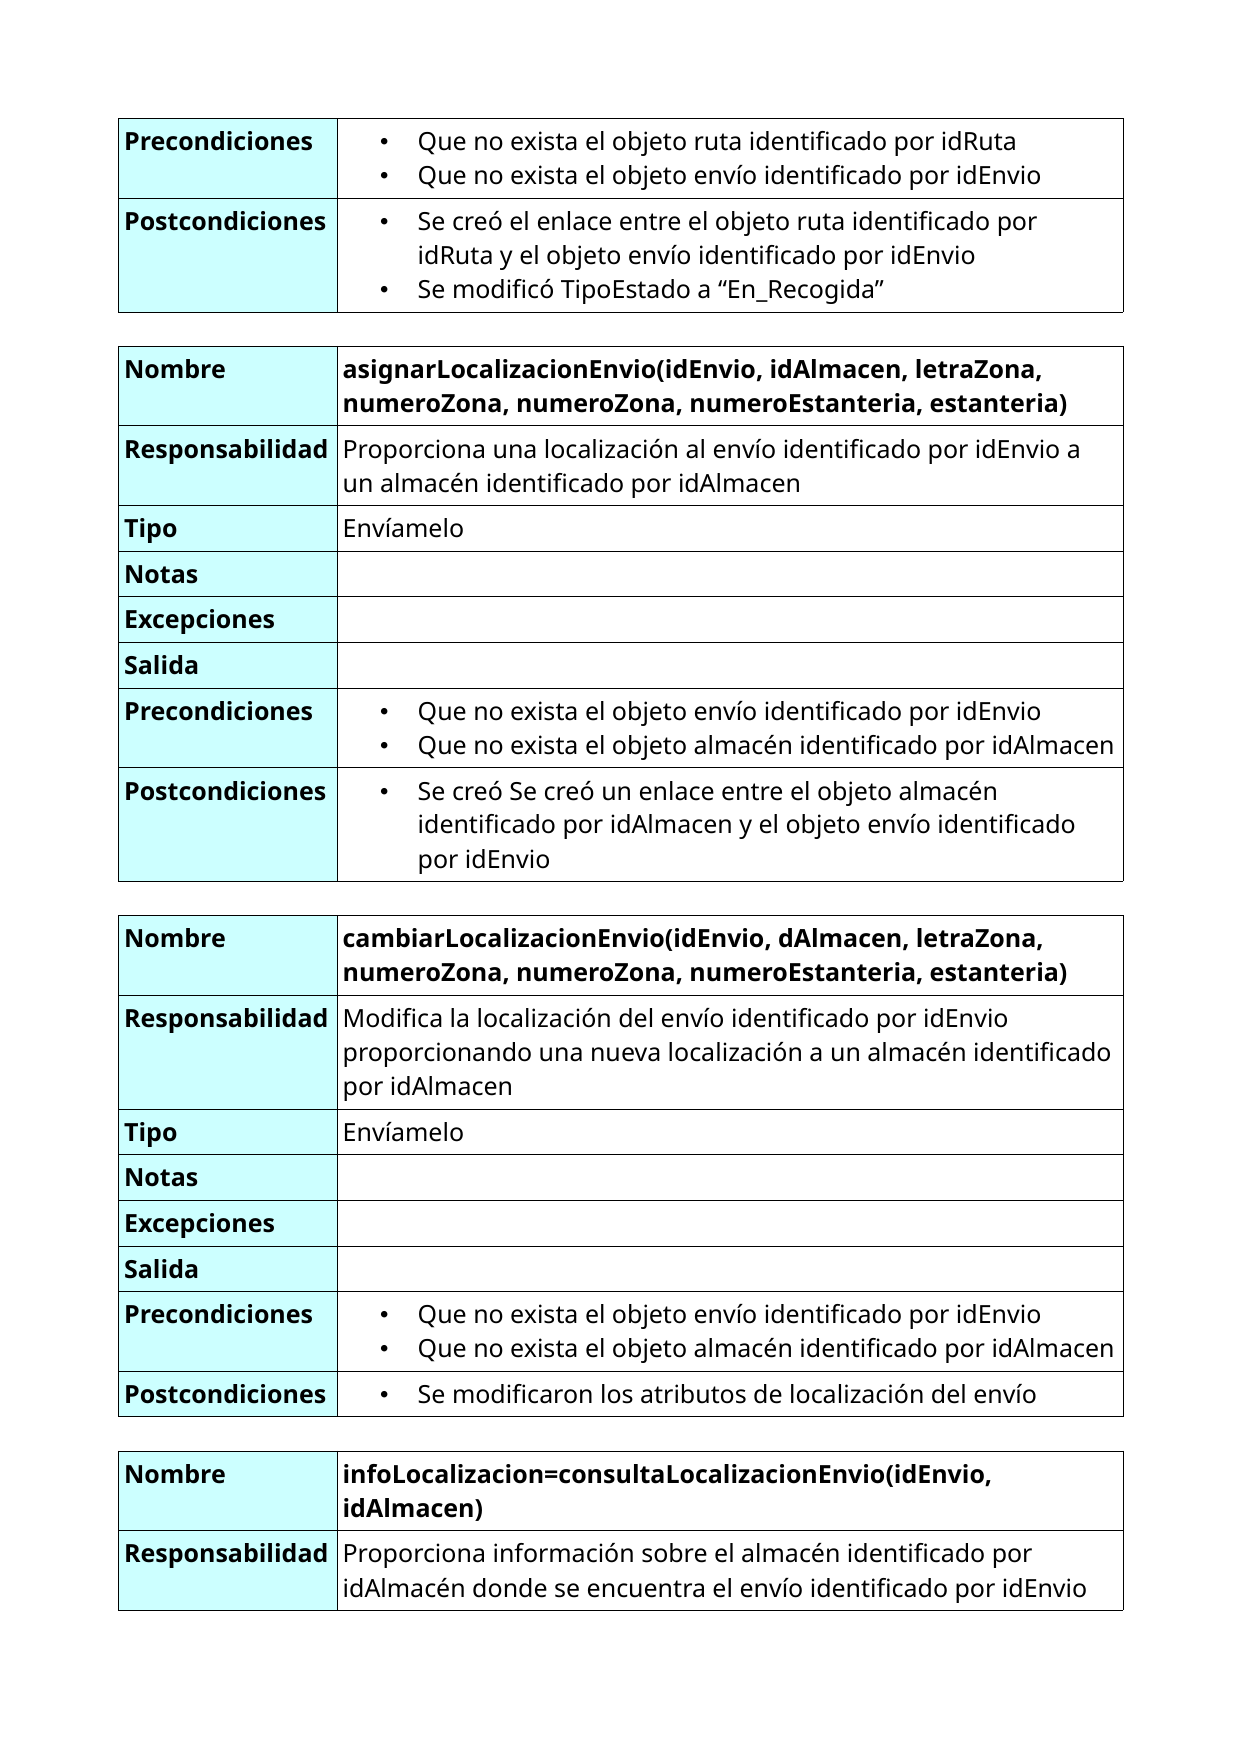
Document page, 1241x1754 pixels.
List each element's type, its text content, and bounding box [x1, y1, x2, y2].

table_cell Proporciona información sobre el almacén identificado por idAlmacén donde se encuentra el envío identificado por idEnvio [338, 1531, 1123, 1610]
table_cell [338, 1247, 1123, 1291]
table_cell Notas [119, 552, 337, 596]
table_header asignarLocalizacionEnvio(idEnvio, idAlmacen, letraZona, numeroZona, numeroZona, numeroEstanteria, estanteria) [338, 347, 1123, 425]
table_header Nombre [119, 1452, 337, 1530]
table_cell Tipo [119, 506, 337, 551]
table_cell Excepciones [119, 597, 337, 642]
table_header Nombre [119, 916, 337, 995]
table_cell Postcondiciones [119, 1372, 337, 1416]
table_cell Precondiciones [119, 689, 337, 767]
table_cell Responsabilidad [119, 426, 337, 505]
table_cell Excepciones [119, 1201, 337, 1246]
table_cell Proporciona una localización al envío identificado por idEnvio a un almacén identificado por idAlmacen [338, 426, 1123, 505]
table_header Nombre [119, 347, 337, 425]
table_header cambiarLocalizacionEnvio(idEnvio, dAlmacen, letraZona, numeroZona, numeroZona, numeroEstanteria, estanteria) [338, 916, 1123, 995]
table_cell Que no exista el objeto envío identificado por idEnvio Que no exista el objeto almacén identificado por idAlmacen [338, 689, 1123, 767]
table_cell Precondiciones [119, 119, 337, 198]
table_cell Modifica la localización del envío identificado por idEnvio proporcionando una nueva localización a un almacén identificado por idAlmacen [338, 996, 1123, 1109]
table_cell Salida [119, 643, 337, 688]
table_cell [338, 643, 1123, 688]
table_cell Precondiciones [119, 1292, 337, 1371]
table_cell [338, 1155, 1123, 1200]
table_cell Responsabilidad [119, 1531, 337, 1610]
table_cell Que no exista el objeto envío identificado por idEnvio Que no exista el objeto almacén identificado por idAlmacen [338, 1292, 1123, 1371]
table_cell Postcondiciones [119, 768, 337, 881]
table_cell Se modificaron los atributos de localización del envío [338, 1372, 1123, 1416]
table_cell Se creó Se creó un enlace entre el objeto almacén identificado por idAlmacen y el objeto envío identificado por idEnvio [338, 768, 1123, 881]
table_cell [338, 552, 1123, 596]
table_cell [338, 1201, 1123, 1246]
table_cell Envíamelo [338, 1110, 1123, 1154]
table_cell Responsabilidad [119, 996, 337, 1109]
table_cell Salida [119, 1247, 337, 1291]
table_cell Tipo [119, 1110, 337, 1154]
table_cell [338, 597, 1123, 642]
table_cell Envíamelo [338, 506, 1123, 551]
table_cell Se creó el enlace entre el objeto ruta identificado por idRuta y el objeto envío identificado por idEnvio Se modificó TipoEstado a “En_Recogida” [338, 199, 1123, 312]
table_header infoLocalizacion=consultaLocalizacionEnvio(idEnvio, idAlmacen) [338, 1452, 1123, 1530]
table_cell Notas [119, 1155, 337, 1200]
table_cell Que no exista el objeto ruta identificado por idRuta Que no exista el objeto envío identificado por idEnvio [338, 119, 1123, 198]
table_cell Postcondiciones [119, 199, 337, 312]
